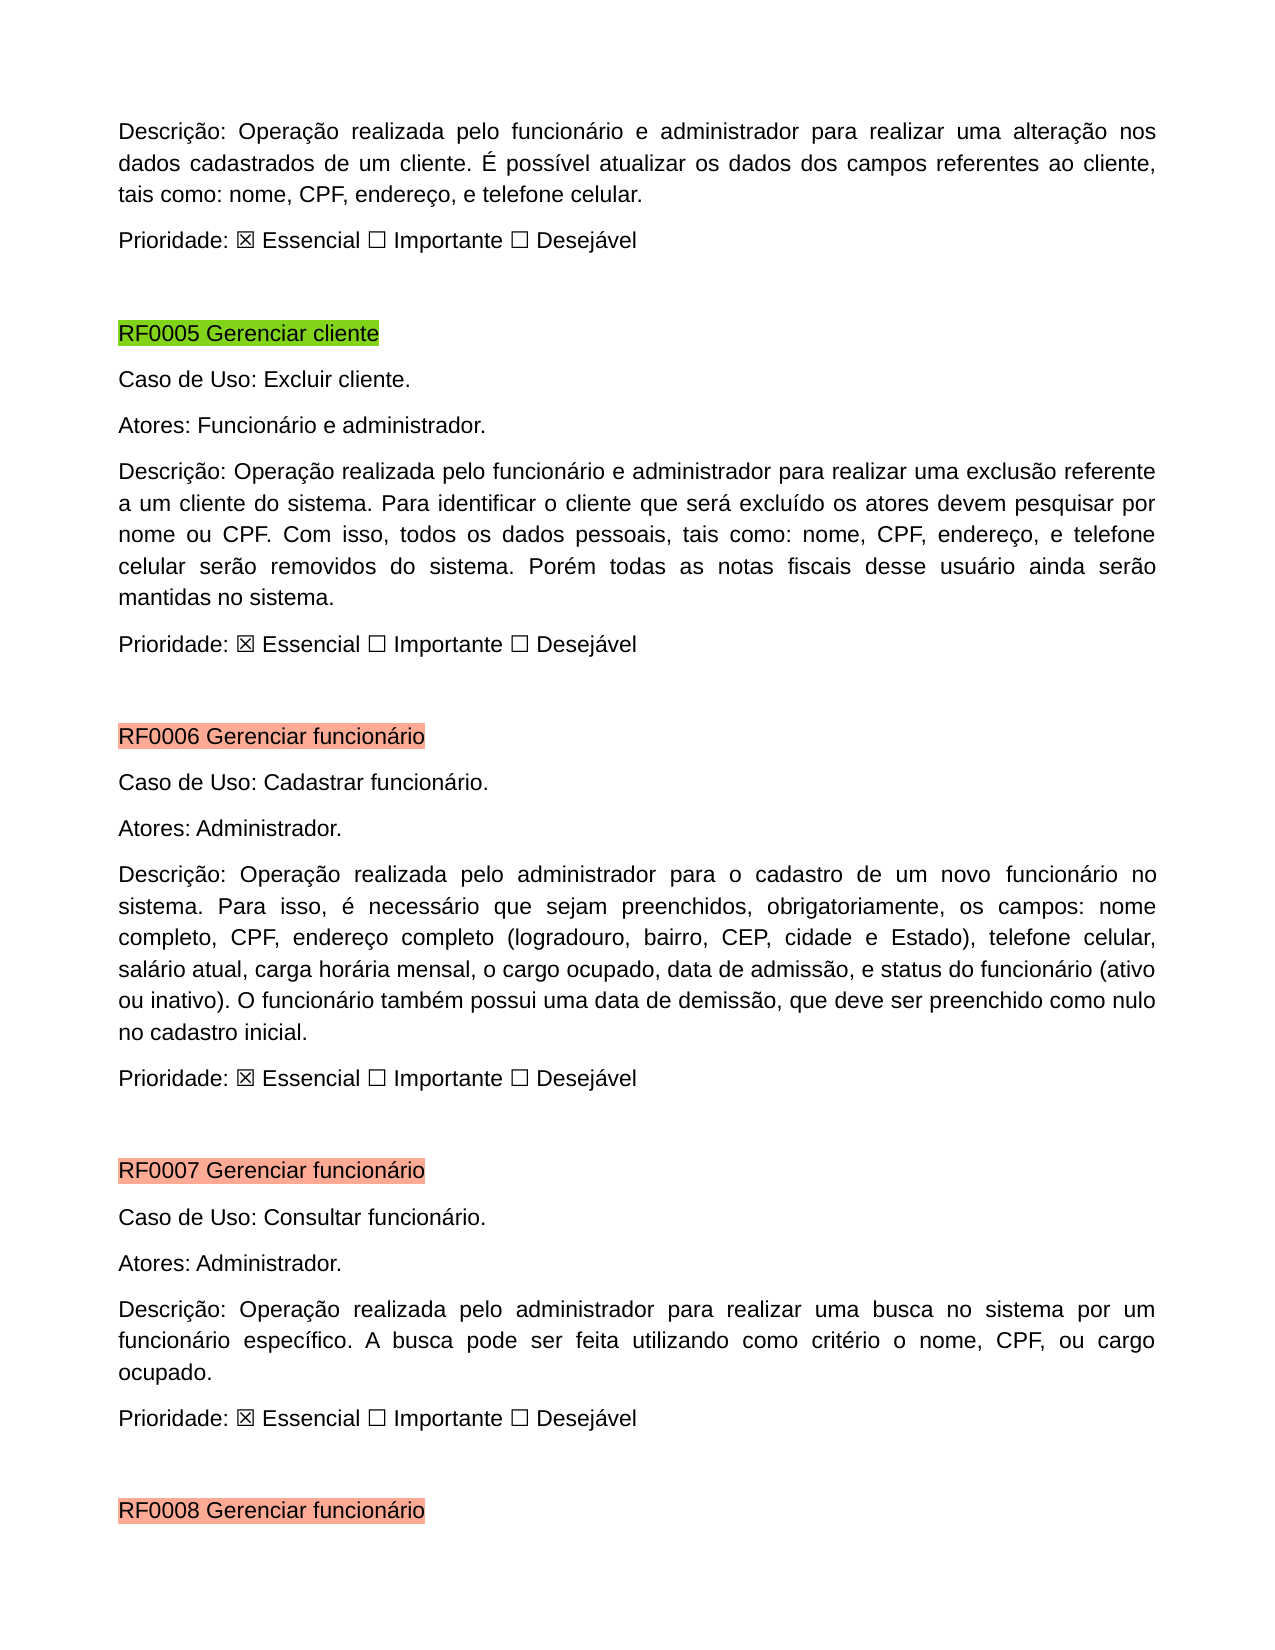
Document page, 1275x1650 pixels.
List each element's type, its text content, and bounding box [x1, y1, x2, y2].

text Caso de Uso: Consultar funcionário. [118, 1204, 1157, 1230]
text RF0007 Gerenciar funcionário [118, 1157, 1157, 1184]
text Prioridade: ☒ Essencial ☐ Importante ☐ Desejável [118, 1065, 1157, 1092]
text Caso de Uso: Excluir cliente. [118, 366, 1157, 392]
text RF0006 Gerenciar funcionário [118, 723, 1157, 749]
text Prioridade: ☒ Essencial ☐ Importante ☐ Desejável [118, 227, 1157, 254]
text Descrição: Operação realizada pelo funcionário e administrador para realizar uma exclusão referente a um cliente do sistema. Para identificar o cliente que será excluído os atores devem pesquisar por nome ou CPF. Com isso, todos os dados pessoais, tais como: nome, CPF, endereço, e telefone celular serão removidos do sistema. Porém todas as notas fiscais desse usuário ainda serão mantidas no sistema. [118, 458, 1157, 611]
text RF0005 Gerenciar cliente [118, 320, 1157, 346]
text Atores: Funcionário e administrador. [118, 412, 1157, 438]
text Descrição: Operação realizada pelo administrador para realizar uma busca no sistema por um funcionário específico. A busca pode ser feita utilizando como critério o nome, CPF, ou cargo ocupado. [118, 1296, 1157, 1385]
text Prioridade: ☒ Essencial ☐ Importante ☐ Desejável [118, 1405, 1157, 1432]
text Atores: Administrador. [118, 1250, 1157, 1276]
text Descrição: Operação realizada pelo administrador para o cadastro de um novo funcionário no sistema. Para isso, é necessário que sejam preenchidos, obrigatoriamente, os campos: nome completo, CPF, endereço completo (logradouro, bairro, CEP, cidade e Estado), telefone celular, salário atual, carga horária mensal, o cargo ocupado, data de admissão, e status do funcionário (ativo ou inativo). O funcionário também possui uma data de demissão, que deve ser preenchido como nulo no cadastro inicial. [118, 861, 1157, 1045]
text Atores: Administrador. [118, 815, 1157, 841]
text Descrição: Operação realizada pelo funcionário e administrador para realizar uma alteração nos dados cadastrados de um cliente. É possível atualizar os dados dos campos referentes ao cliente, tais como: nome, CPF, endereço, e telefone celular. [118, 118, 1157, 208]
text Prioridade: ☒ Essencial ☐ Importante ☐ Desejável [118, 631, 1157, 657]
text RF0008 Gerenciar funcionário [118, 1497, 1157, 1524]
text Caso de Uso: Cadastrar funcionário. [118, 769, 1157, 795]
